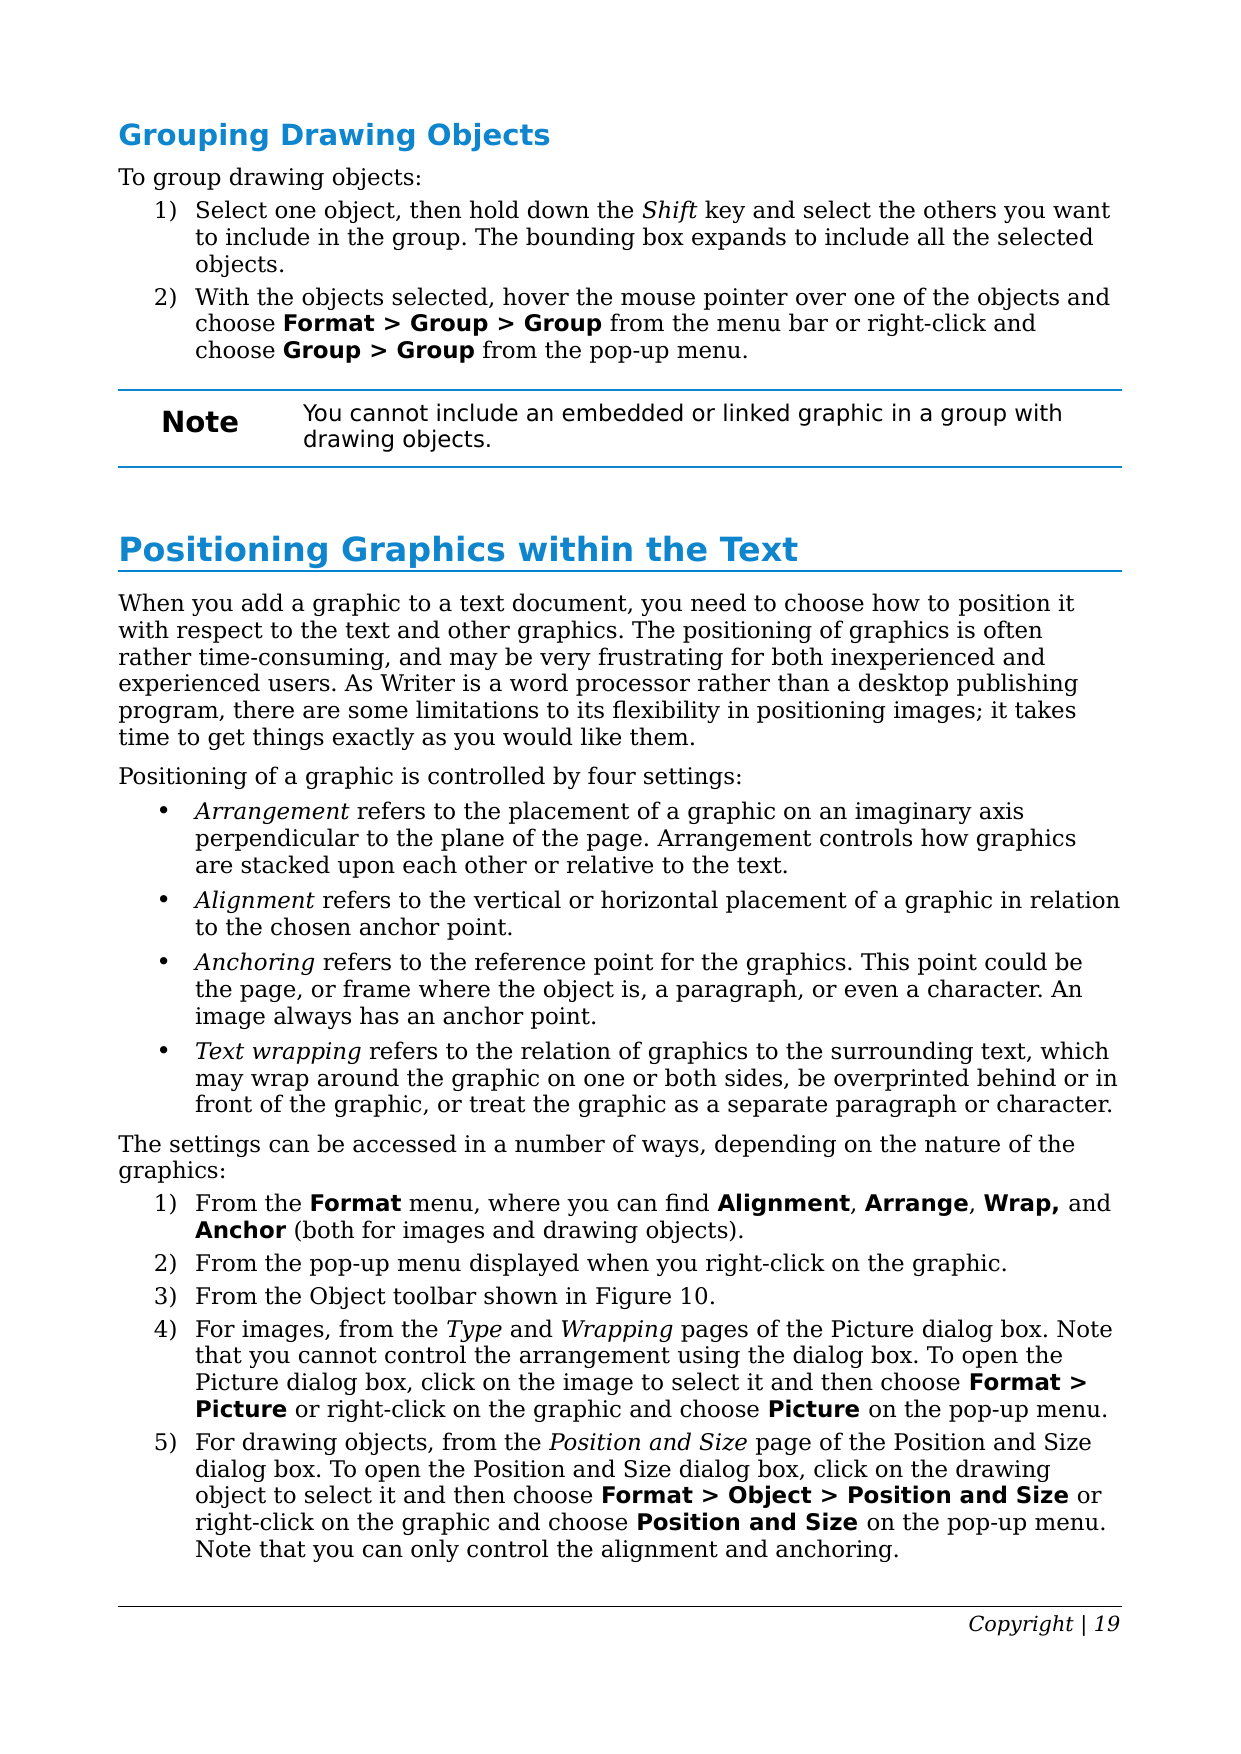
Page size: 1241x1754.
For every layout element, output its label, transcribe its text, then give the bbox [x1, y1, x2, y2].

list For drawing objects, from the Position and Size page of the Position and Size dialog box. To open the Position and Size dialog box, click on the drawing object to select it and then choose Format > Object > Position and Size or right-click on the graphic and choose Position and Size on the pop-up menu. Note that you can only control the alignment and anchoring. [177, 1429, 1122, 1563]
list The settings can be accessed in a number of ways, depending on the nature of the graphics: [118, 1131, 1122, 1184]
table_header You cannot include an embedded or linked graphic in a group with drawing objects. [281, 391, 1122, 466]
list Positioning of a graphic is controlled by four settings: [118, 763, 1122, 790]
list Select one object, then hold down the Shift key and select the others you want to include in the group. The bounding box expands to include all the selected objects. [177, 198, 1122, 278]
list From the pop-up menu displayed when you right-click on the graphic. [177, 1250, 1122, 1277]
list Anchoring refers to the reference point for the graphics. This point could be the page, or frame where the object is, a paragraph, or even a character. An image always has an anchor point. [156, 947, 1122, 1029]
list Arrangement refers to the placement of a graphic on an imaginary axis perpendicular to the plane of the page. Arrangement controls how graphics are stacked upon each other or relative to the text. [156, 796, 1122, 879]
list Alignment refers to the vertical or horizontal placement of a graphic in relation to the chosen anchor point. [156, 885, 1122, 941]
list With the objects selected, hover the mouse pointer over one of the objects and choose Format > Group > Group from the menu bar or right-click and choose Group > Group from the pop-up menu. [177, 284, 1122, 364]
table_header Note [118, 391, 281, 466]
list Text wrapping refers to the relation of graphics to the surrounding text, which may wrap around the graphic on one or both sides, be overprinted behind or in front of the graphic, or treat the graphic as a separate paragraph or character. [156, 1036, 1122, 1118]
list From the Object toolbar shown in Figure 10. [177, 1283, 1122, 1310]
list For images, from the Type and Wrapping pages of the Picture dialog box. Note that you cannot control the arrangement using the dialog box. To open the Picture dialog box, click on the image to select it and then choose Format > Picture or right-click on the graphic and choose Picture on the pop-up menu. [177, 1316, 1122, 1423]
list To group drawing objects: [118, 164, 1122, 191]
list From the Format menu, where you can find Alignment, Arrange, Wrap, and Anchor (both for images and drawing objects). [177, 1191, 1122, 1244]
text When you add a graphic to a text document, you need to choose how to position it with respect to the text and other graphics. The positioning of graphics is often rather time-consuming, and may be very frustrating for both inexperienced and experienced users. As Writer is a word processor rather than a desktop publishing program, there are some limitations to its flexibility in positioning images; it takes time to get things exactly as you would like them. [118, 591, 1122, 751]
subtitle Positioning Graphics within the Text [118, 531, 1122, 570]
subtitle Grouping Drawing Objects [118, 118, 1122, 152]
